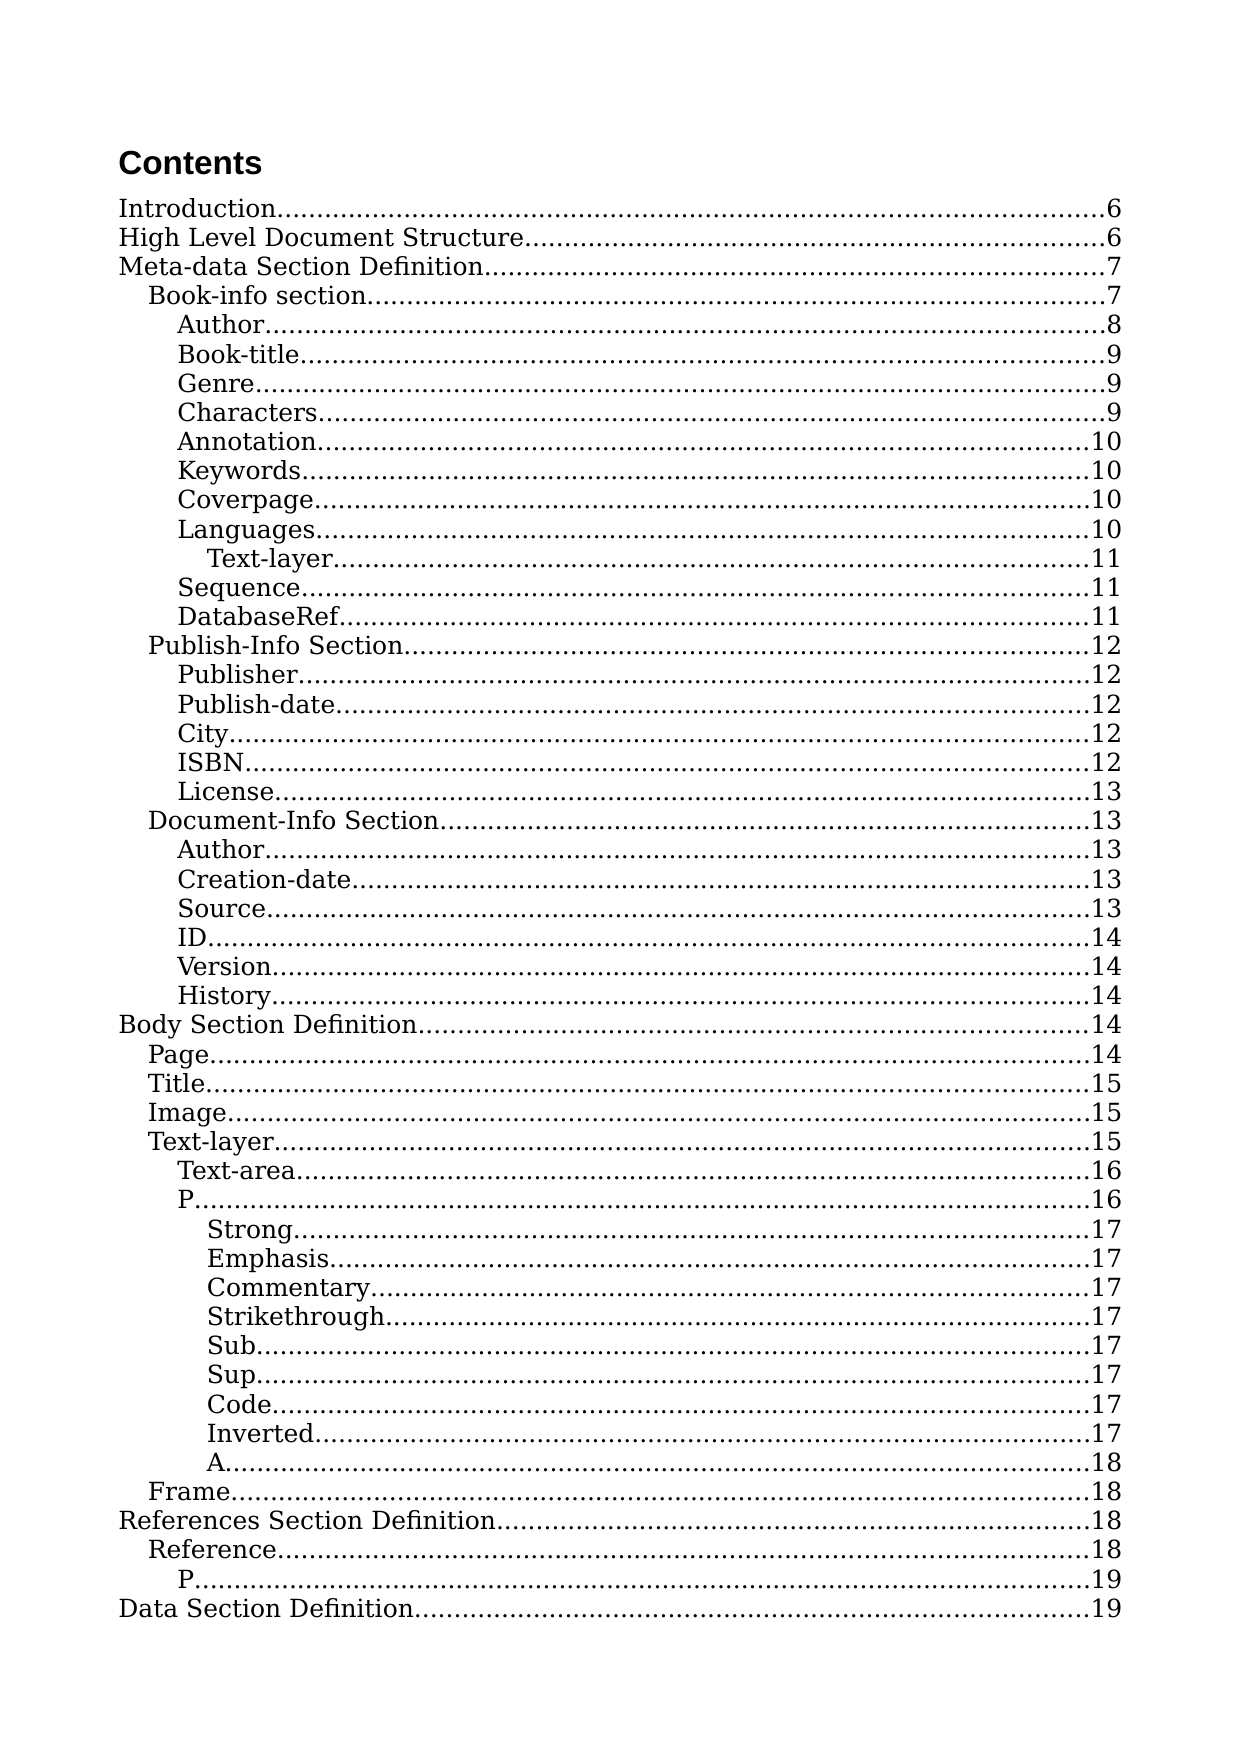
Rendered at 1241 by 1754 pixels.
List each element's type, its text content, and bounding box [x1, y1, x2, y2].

text Meta-data Section Definition 7 [118, 252, 1122, 282]
text Source 13 [177, 894, 1122, 923]
text Introduction 6 [118, 194, 1122, 223]
text Text-area 16 [177, 1157, 1122, 1186]
text Author 8 [177, 311, 1122, 340]
text Sequence 11 [177, 573, 1122, 602]
text High Level Document Structure 6 [118, 223, 1122, 252]
text References Section Definition 18 [118, 1507, 1122, 1536]
text Page 14 [148, 1040, 1122, 1069]
text Inverted 17 [207, 1419, 1122, 1448]
text History 14 [177, 982, 1122, 1011]
text DatabaseRef 11 [177, 602, 1122, 632]
text Keywords 10 [177, 457, 1122, 486]
text Book-title 9 [177, 340, 1122, 369]
text Image 15 [148, 1098, 1122, 1127]
subtitle Contents [118, 143, 1122, 182]
text License 13 [177, 777, 1122, 807]
text Text-layer 11 [207, 544, 1122, 573]
text Languages 10 [177, 515, 1122, 544]
text A 18 [207, 1448, 1122, 1477]
text Version 14 [177, 952, 1122, 982]
text Emphasis 17 [207, 1244, 1122, 1273]
text Data Section Definition 19 [118, 1594, 1122, 1623]
text Publish-date 12 [177, 690, 1122, 719]
text Commentary 17 [207, 1273, 1122, 1302]
text Book-info section 7 [148, 282, 1122, 311]
text Characters 9 [177, 398, 1122, 427]
text Coverpage 10 [177, 486, 1122, 515]
text Strong 17 [207, 1215, 1122, 1244]
text Frame 18 [148, 1477, 1122, 1507]
text Text-layer 15 [148, 1127, 1122, 1157]
text Author 13 [177, 836, 1122, 865]
text P 16 [177, 1186, 1122, 1215]
text Strikethrough 17 [207, 1302, 1122, 1332]
text Genre 9 [177, 369, 1122, 398]
text Publish-Info Section 12 [148, 632, 1122, 661]
text Annotation 10 [177, 427, 1122, 457]
text Body Section Definition 14 [118, 1011, 1122, 1040]
text Reference 18 [148, 1536, 1122, 1565]
text Document-Info Section 13 [148, 807, 1122, 836]
text ISBN 12 [177, 748, 1122, 777]
text Title 15 [148, 1069, 1122, 1098]
text Sup 17 [207, 1361, 1122, 1390]
text Publisher 12 [177, 661, 1122, 690]
text Code 17 [207, 1390, 1122, 1419]
text P 19 [177, 1565, 1122, 1594]
text City 12 [177, 719, 1122, 748]
text Sub 17 [207, 1332, 1122, 1361]
text Creation-date 13 [177, 865, 1122, 894]
text ID 14 [177, 923, 1122, 952]
